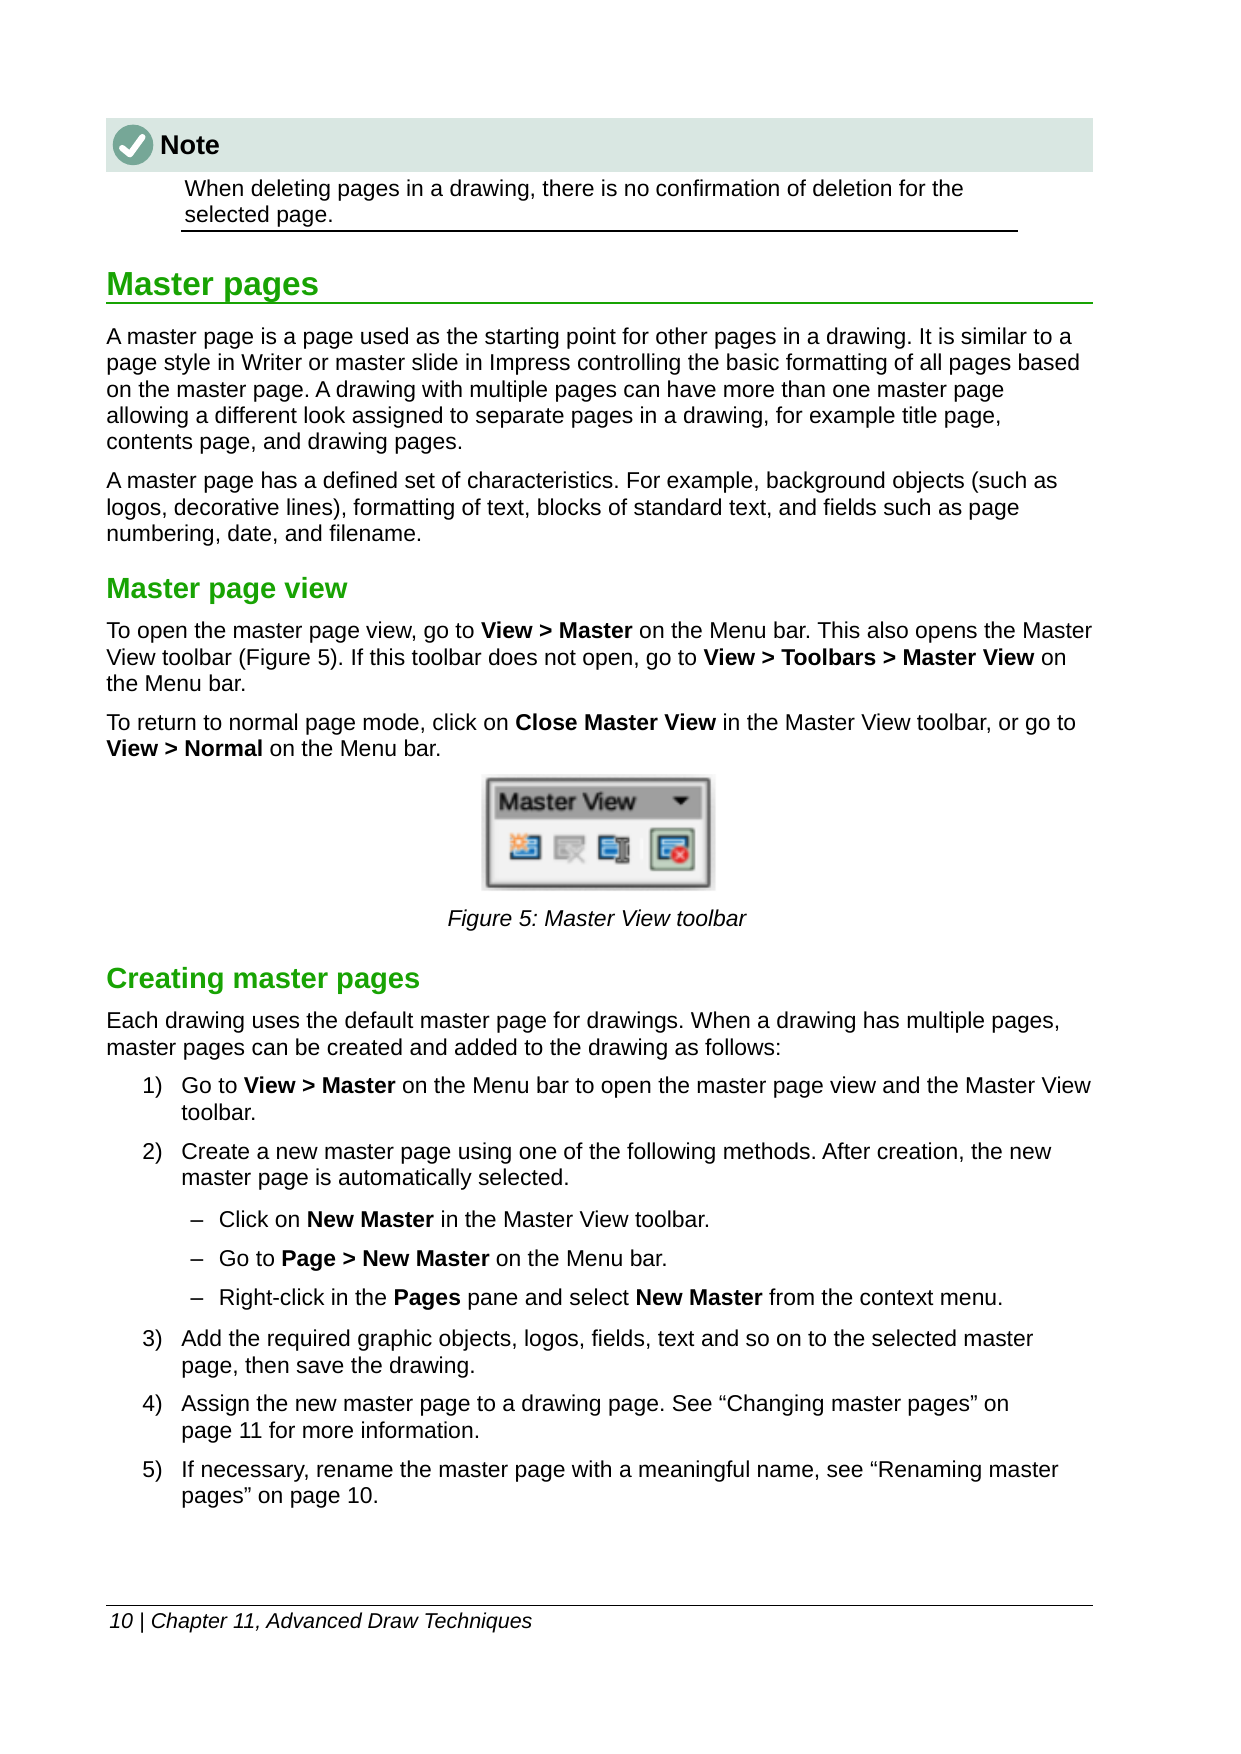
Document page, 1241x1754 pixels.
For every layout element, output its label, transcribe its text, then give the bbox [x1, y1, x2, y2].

list Create a new master page using one of the following methods. After creation, the new master page is automatically selected. [162, 1138, 1093, 1190]
text A master page has a defined set of characteristics. For example, background objects (such as logos, decorative lines), formatting of text, blocks of standard text, and fields such as page numbering, date, and filename. [106, 467, 1093, 546]
list Click on New Master in the Master View toolbar. [187, 1203, 1093, 1232]
list If necessary, rename the master page with a meaningful name, see “Renaming master pages” on page 10. [162, 1456, 1093, 1508]
subtitle Note [106, 118, 1093, 172]
picture [481, 774, 718, 893]
text A master page is a page used as the starting point for other pages in a drawing. It is similar to a page style in Writer or master slide in Impress controlling the basic formatting of all pages based on the master page. A drawing with multiple pages can have more than one master page allowing a different look assigned to separate pages in a drawing, for example title page, contents page, and drawing pages. [106, 323, 1093, 455]
text Each drawing uses the default master page for drawings. When a drawing has multiple pages, master pages can be created and added to the drawing as follows: [106, 1007, 1093, 1060]
subtitle Master page view [106, 571, 1093, 605]
list Add the required graphic objects, logos, fields, text and so on to the selected master page, then save the drawing. [162, 1325, 1093, 1378]
text Figure 5: Master View toolbar [447, 905, 752, 931]
subtitle Master pages [106, 264, 1093, 302]
list Go to Page > New Master on the Menu bar. [187, 1242, 1093, 1271]
text To return to normal page mode, click on Close Master View in the Master View toolbar, or go to View > Normal on the Menu bar. [106, 709, 1093, 762]
subtitle Creating master pages [106, 961, 1093, 995]
list Right-click in the Pages pane and select New Master from the context menu. [187, 1281, 1093, 1313]
text To open the master page view, go to View > Master on the Menu bar. This also opens the Master View toolbar (Figure 5). If this toolbar does not open, go to View > Toolbars > Master View on the Menu bar. [106, 617, 1093, 696]
list Go to View > Master on the Menu bar to open the master page view and the Master View toolbar. [162, 1072, 1093, 1125]
list Assign the new master page to a drawing page. See “Changing master pages” on page 11 for more information. [162, 1390, 1093, 1443]
text When deleting pages in a drawing, there is no confirmation of deletion for the selected page. [181, 172, 1018, 230]
